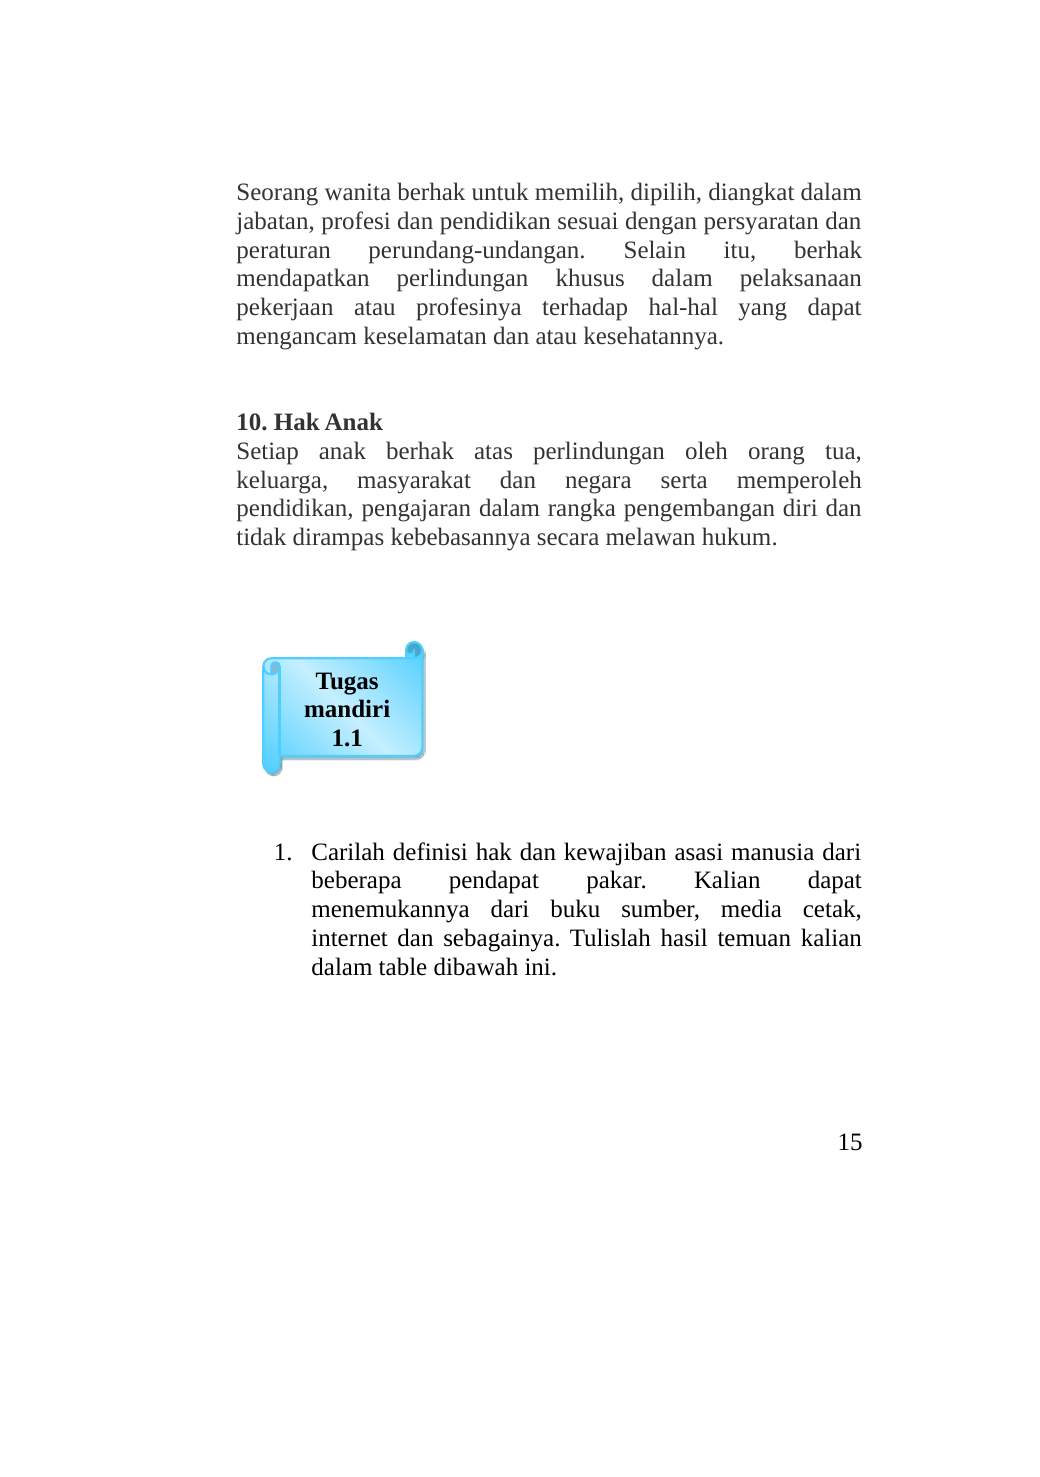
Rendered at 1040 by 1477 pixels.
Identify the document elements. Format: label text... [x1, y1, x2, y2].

list Carilah definisi hak dan kewajiban asasi manusia dari beberapa pendapat pakar. Kalian dapat menemukannya dari buku sumber, media cetak, internet dan sebagainya. Tulislah hasil temuan kalian dalam table dibawah ini. [274, 837, 862, 980]
text Setiap anak berhak atas perlindungan oleh orang tua, keluarga, masyarakat dan negara serta memperoleh pendidikan, pengajaran dalam rangka pengembangan diri dan tidak dirampas kebebasannya secara melawan hukum. [236, 436, 862, 551]
text Seorang wanita berhak untuk memilih, dipilih, diangkat dalam jabatan, profesi dan pendidikan sesuai dengan persyaratan dan peraturan perundang-undangan. Selain itu, berhak mendapatkan perlindungan khusus dalam pelaksanaan pekerjaan atau profesinya terhadap hal-hal yang dapat mengancam keselamatan dan atau kesehatannya. [236, 177, 862, 350]
text 10. Hak Anak [236, 407, 862, 436]
text Tugas mandiri 1.1 [294, 666, 399, 748]
